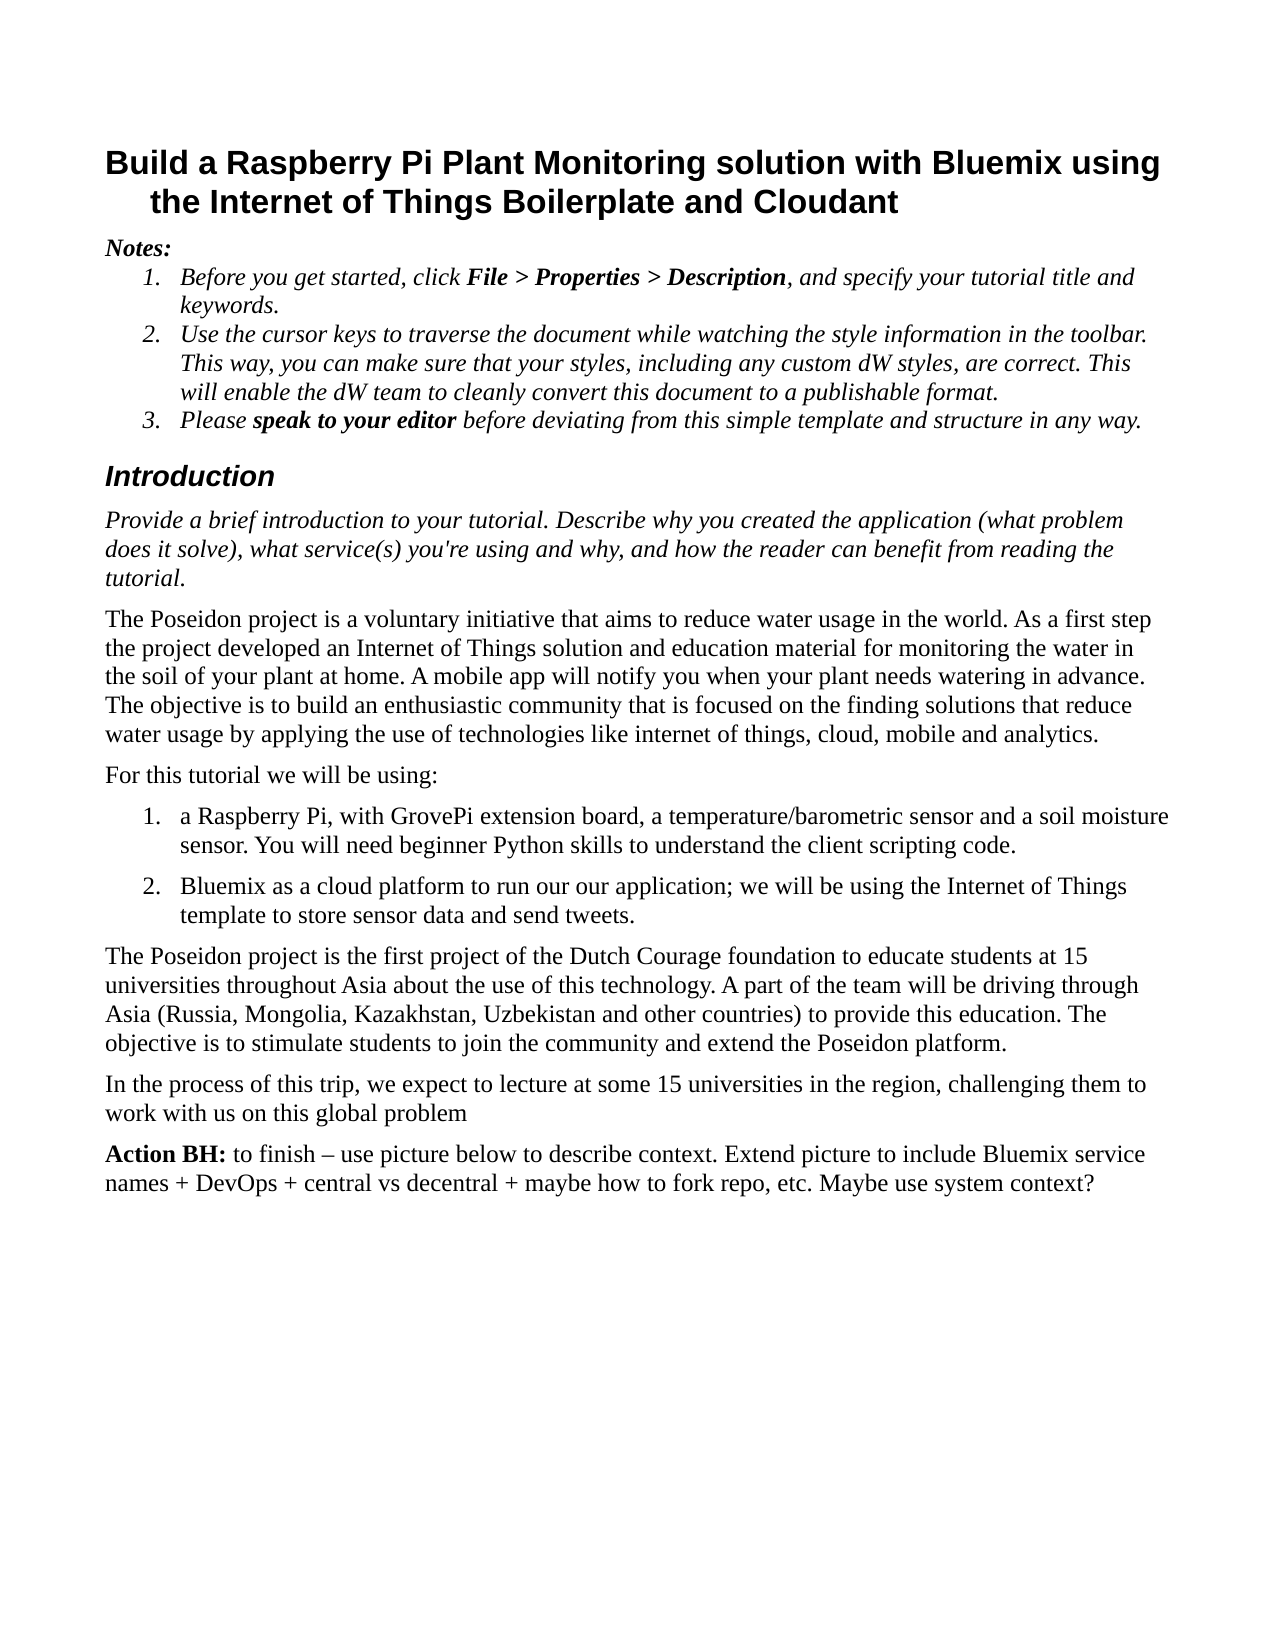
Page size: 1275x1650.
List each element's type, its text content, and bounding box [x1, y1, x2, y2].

list Before you get started, click File > Properties > Description, and specify your tutorial title and keywords. [142, 262, 1170, 319]
list a Raspberry Pi, with GrovePi extension board, a temperature/barometric sensor and a soil moisture sensor. You will need beginner Python skills to understand the client scripting code. [142, 801, 1170, 859]
list Please speak to your editor before deviating from this simple template and structure in any way. [142, 405, 1170, 434]
text The Poseidon project is a voluntary initiative that aims to reduce water usage in the world. As a first step the project developed an Internet of Things solution and education material for monitoring the water in the soil of your plant at home. A mobile app will notify you when your plant needs watering in advance. The objective is to build an enthusiastic community that is focused on the finding solutions that reduce water usage by applying the use of technologies like internet of things, cloud, mobile and analytics. [105, 604, 1170, 748]
text In the process of this trip, we expect to lecture at some 15 universities in the region, challenging them to work with us on this global problem [105, 1069, 1170, 1126]
subtitle Introduction [105, 459, 1170, 493]
subtitle Build a Raspberry Pi Plant Monitoring solution with Bluemix using the Internet of Things Boilerplate and Cloudant [105, 143, 1170, 220]
text Provide a brief introduction to your tutorial. Describe why you created the application (what problem does it solve), what service(s) you're using and why, and how the reader can benefit from reading the tutorial. [105, 505, 1170, 591]
list Bluemix as a cloud platform to run our our application; we will be using the Internet of Things template to store sensor data and send tweets. [142, 871, 1170, 929]
text Notes: [105, 233, 1170, 262]
text Action BH: to finish – use picture below to describe context. Extend picture to include Bluemix service names + DevOps + central vs decentral + maybe how to fork repo, etc. Maybe use system context? [105, 1139, 1170, 1196]
text For this tutorial we will be using: [105, 760, 1170, 789]
list Use the cursor keys to traverse the document while watching the style information in the toolbar. This way, you can make sure that your styles, including any custom dW styles, are correct. This will enable the dW team to cleanly convert this document to a publishable format. [142, 319, 1170, 405]
text The Poseidon project is the first project of the Dutch Courage foundation to educate students at 15 universities throughout Asia about the use of this technology. A part of the team will be driving through Asia (Russia, Mongolia, Kazakhstan, Uzbekistan and other countries) to provide this education. The objective is to stimulate students to join the community and extend the Poseidon platform. [105, 941, 1170, 1056]
